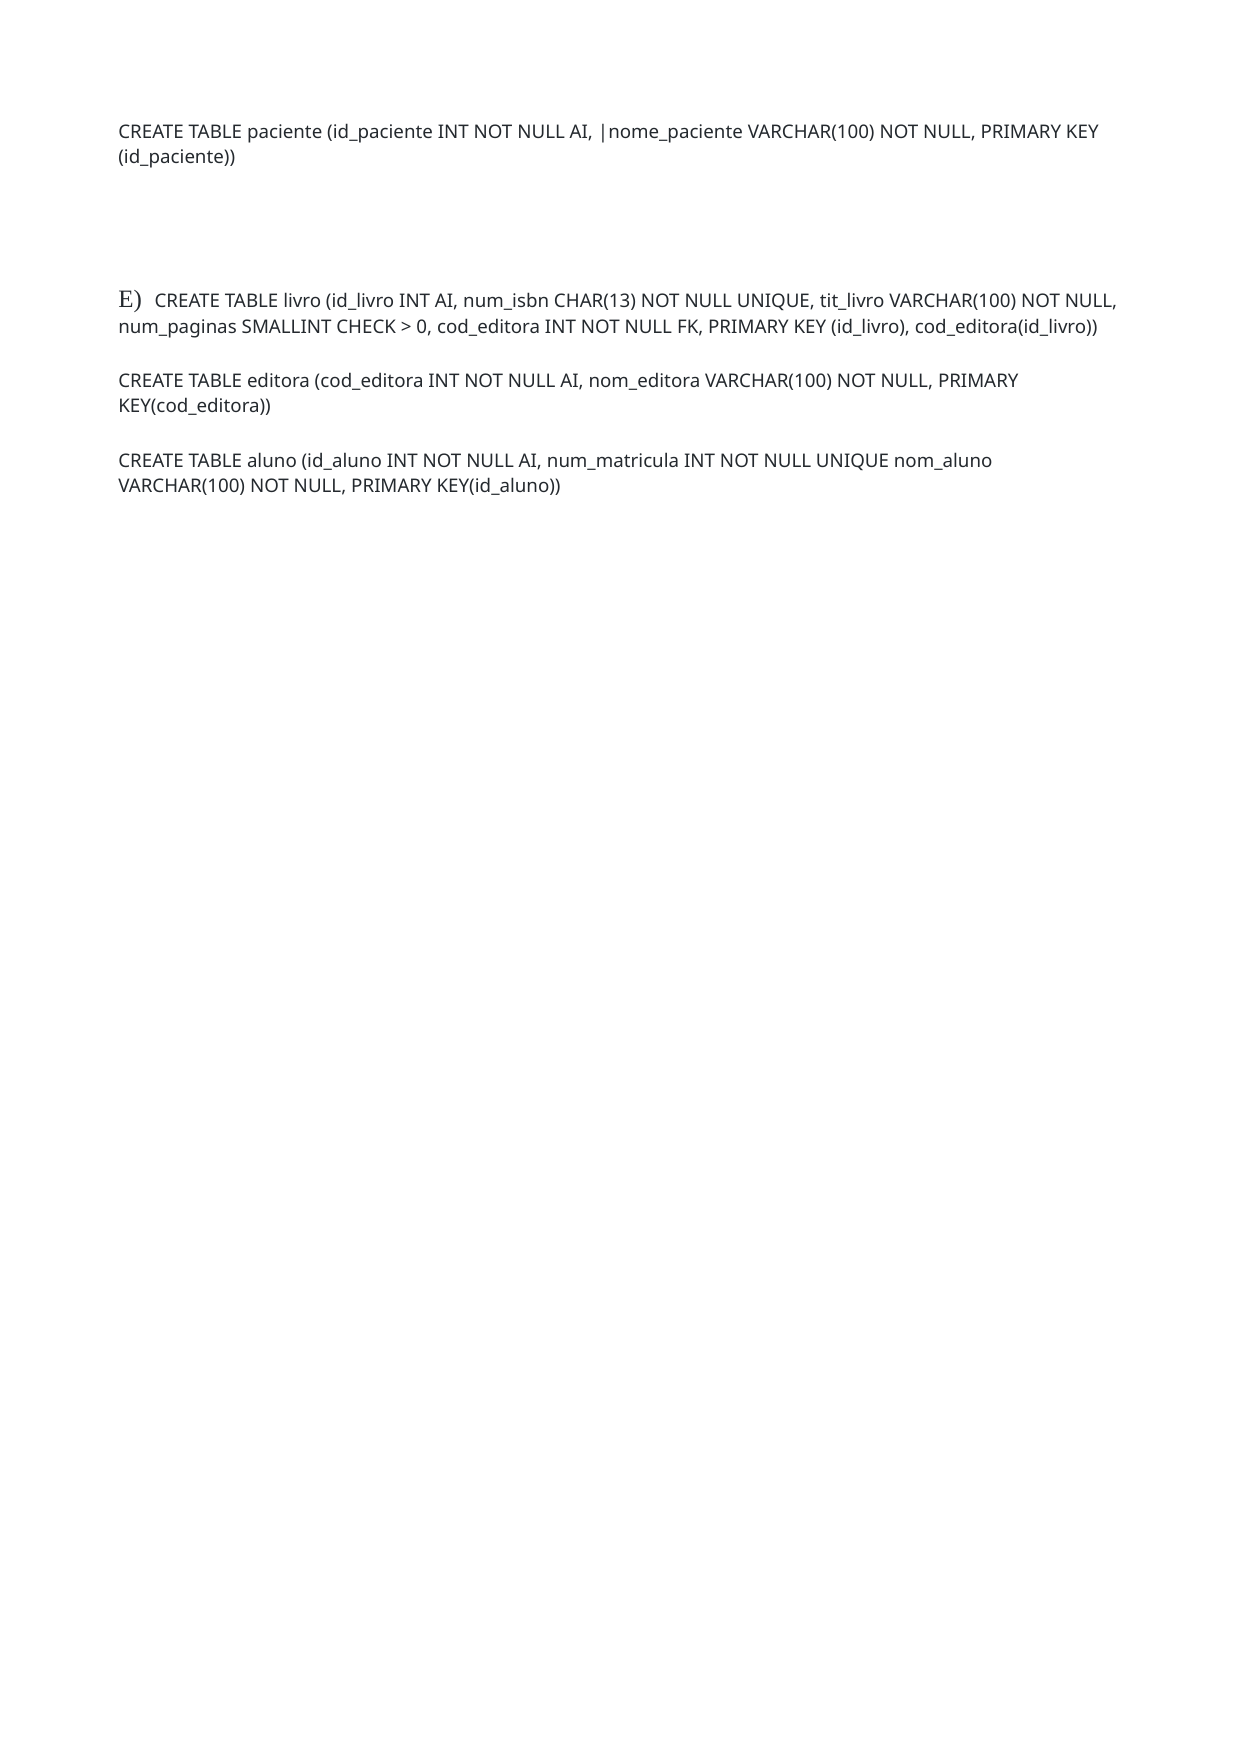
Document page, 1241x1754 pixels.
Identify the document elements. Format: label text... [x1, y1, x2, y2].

text CREATE TABLE aluno (id_aluno INT NOT NULL AI, num_matricula INT NOT NULL UNIQUE nom_aluno VARCHAR(100) NOT NULL, PRIMARY KEY(id_aluno)) [118, 447, 1122, 498]
text E) CREATE TABLE livro (id_livro INT AI, num_isbn CHAR(13) NOT NULL UNIQUE, tit_livro VARCHAR(100) NOT NULL, num_paginas SMALLINT CHECK > 0, cod_editora INT NOT NULL FK, PRIMARY KEY (id_livro), cod_editora(id_livro)) [118, 284, 1122, 338]
text CREATE TABLE editora (cod_editora INT NOT NULL AI, nom_editora VARCHAR(100) NOT NULL, PRIMARY KEY(cod_editora)) [118, 367, 1122, 418]
text CREATE TABLE paciente (id_paciente INT NOT NULL AI, |nome_paciente VARCHAR(100) NOT NULL, PRIMARY KEY (id_paciente)) [118, 118, 1122, 169]
